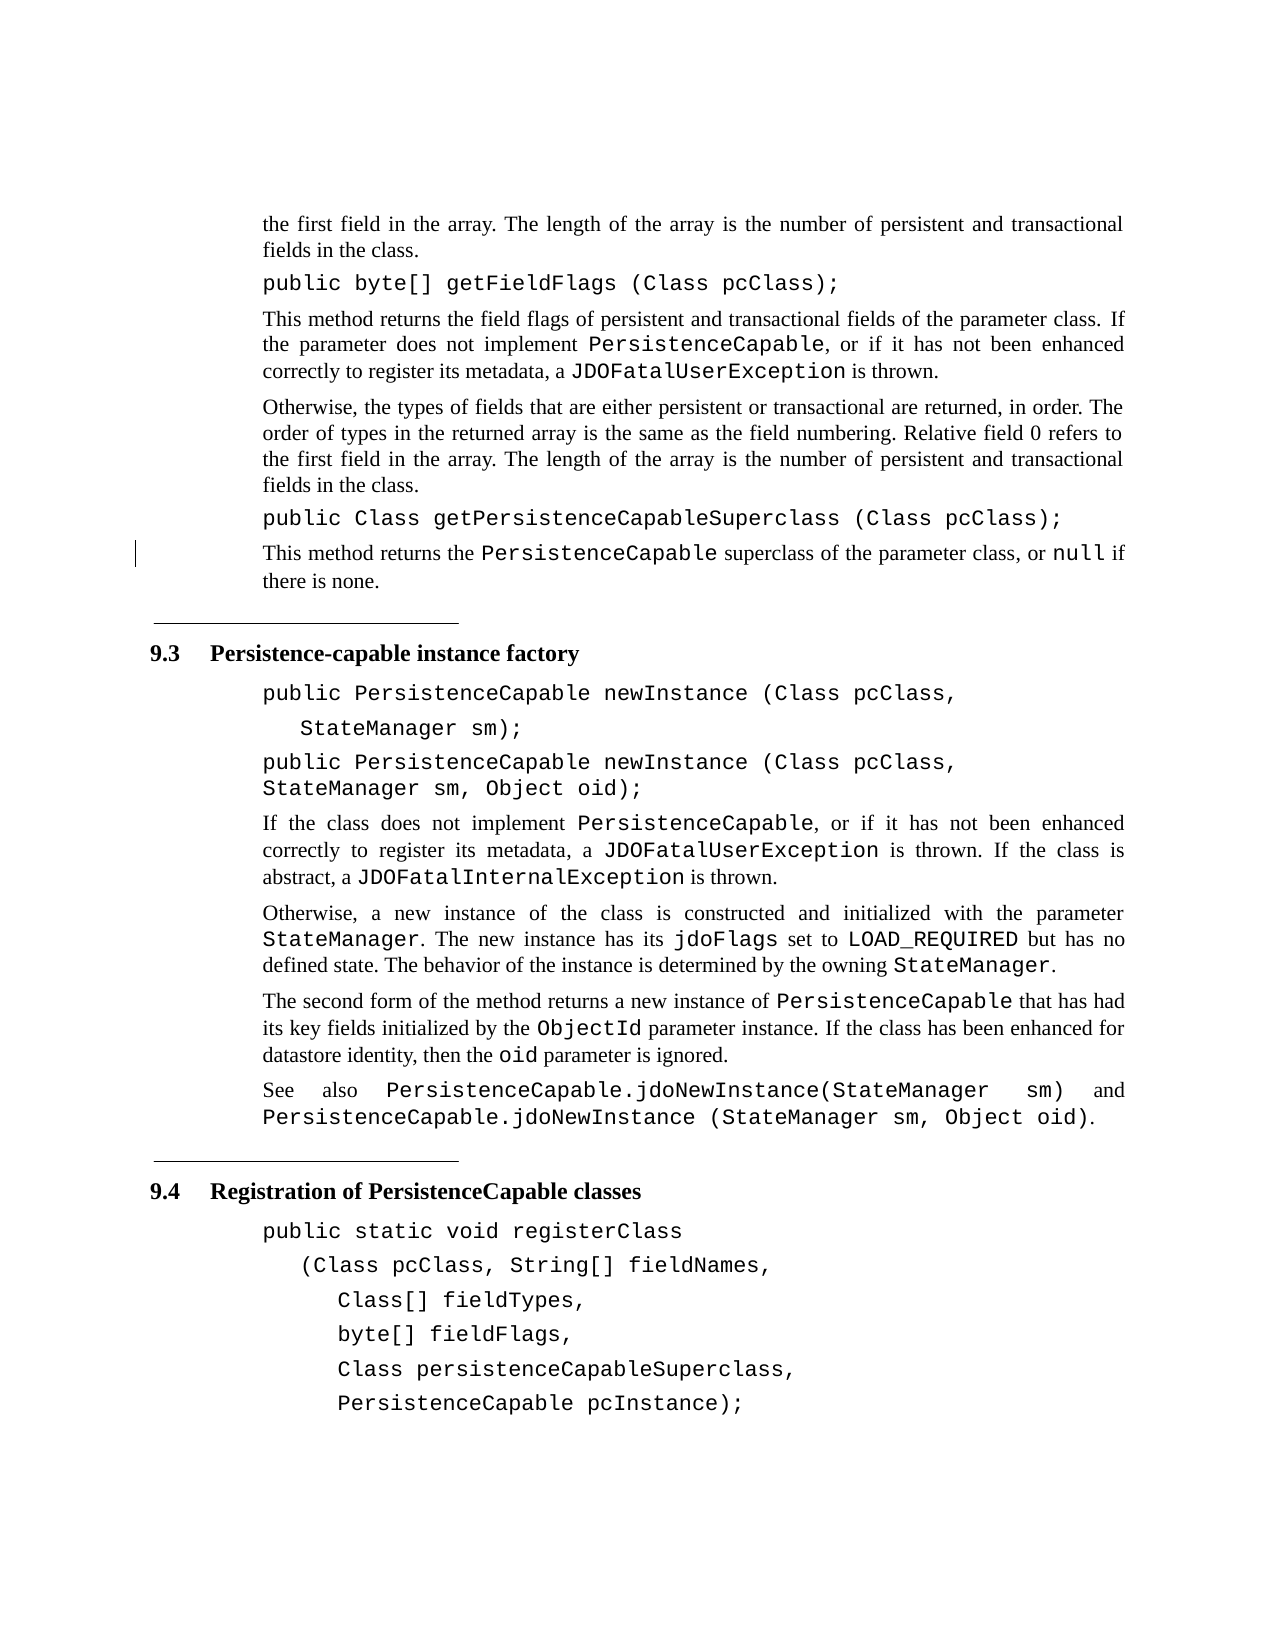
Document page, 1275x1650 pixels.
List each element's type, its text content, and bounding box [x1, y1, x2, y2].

text This method returns the field flags of persistent and transactional fields of the parameter class.] A9.2-10 [If the parameter does not implement PersistenceCapable], or A9.2-11 [if it has not been enhanced correctly to register its metadata], a JDOFatalUserException is thrown. [262, 305, 1125, 385]
text A9.3-8 [The second form of the method returns a new instance of PersistenceCapable that has had its key fields initialized by the ObjectId parameter instance.] A9.3-9 [If the class has been enhanced for datastore identity, then the oid parameter is ignored.] [262, 988, 1125, 1069]
text Otherwise, a new instance of the class is constructed and initialized with the parameter StateManager. A9.3-6 [The new instance has its jdoFlags set to LOAD_REQUIRED] but A9.3-7 [has no defined state. The behavior of the instance is determined by the owning StateManager.] [262, 899, 1125, 979]
text A9.3-2 [public PersistenceCapable newInstance (Class pcClass, StateManager sm, Object oid);] [262, 750, 1125, 802]
text See also PersistenceCapable.jdoNewInstance(StateManager sm) and PersistenceCapable.jdoNewInstance (StateManager sm, Object oid). [262, 1077, 1125, 1131]
text A9.2-13 [public Class getPersistenceCapableSuperclass (Class pcClass); [262, 506, 1125, 532]
text Class persistenceCapableSuperclass, [262, 1357, 1125, 1383]
text A9.2-8 [Otherwise, the types of fields that are either persistent or transactional are returned, in order. The order of types in the returned array is the same as the field numbering. Relative field 0 refers to the first field in the array. The length of the array is the number of persistent and transactional fields in the class.] [262, 210, 1125, 262]
text A9.2-12 [Otherwise, the types of fields that are either persistent or transactional are returned, in order. The order of types in the returned array is the same as the field numbering. Relative field 0 refers to the first field in the array. The length of the array is the number of persistent and transactional fields in the class.] [262, 393, 1125, 497]
subtitle Persistence-capable instance factory [150, 639, 1125, 666]
text A9.4-1 [public static void registerClass [262, 1219, 1125, 1245]
text Class[] fieldTypes, [262, 1288, 1125, 1314]
text This method returns the PersistenceCapable superclass of the parameter class], or A9.2-14 [null if there is none.] [262, 540, 1125, 593]
text A9.3-1 [public PersistenceCapable newInstance (Class pcClass, [262, 681, 1125, 707]
text A9.3-3 [If the class does not implement PersistenceCapable], or A9.3-4 [if it has not been enhanced correctly to register its metadata], a JDOFatalUserException is thrown. A9.3-5 [If the class is abstract, a JDOFatalInternalException is thrown.] [262, 810, 1125, 891]
text PersistenceCapable pcInstance); [262, 1391, 1125, 1417]
text (Class pcClass, String[] fieldNames, [262, 1253, 1125, 1279]
text StateManager sm);] [262, 715, 1125, 741]
subtitle Registration of PersistenceCapable classes [150, 1177, 1125, 1204]
text byte[] fieldFlags, [262, 1322, 1125, 1348]
text A9.2-9 [public byte[] getFieldFlags (Class pcClass); [262, 270, 1125, 296]
